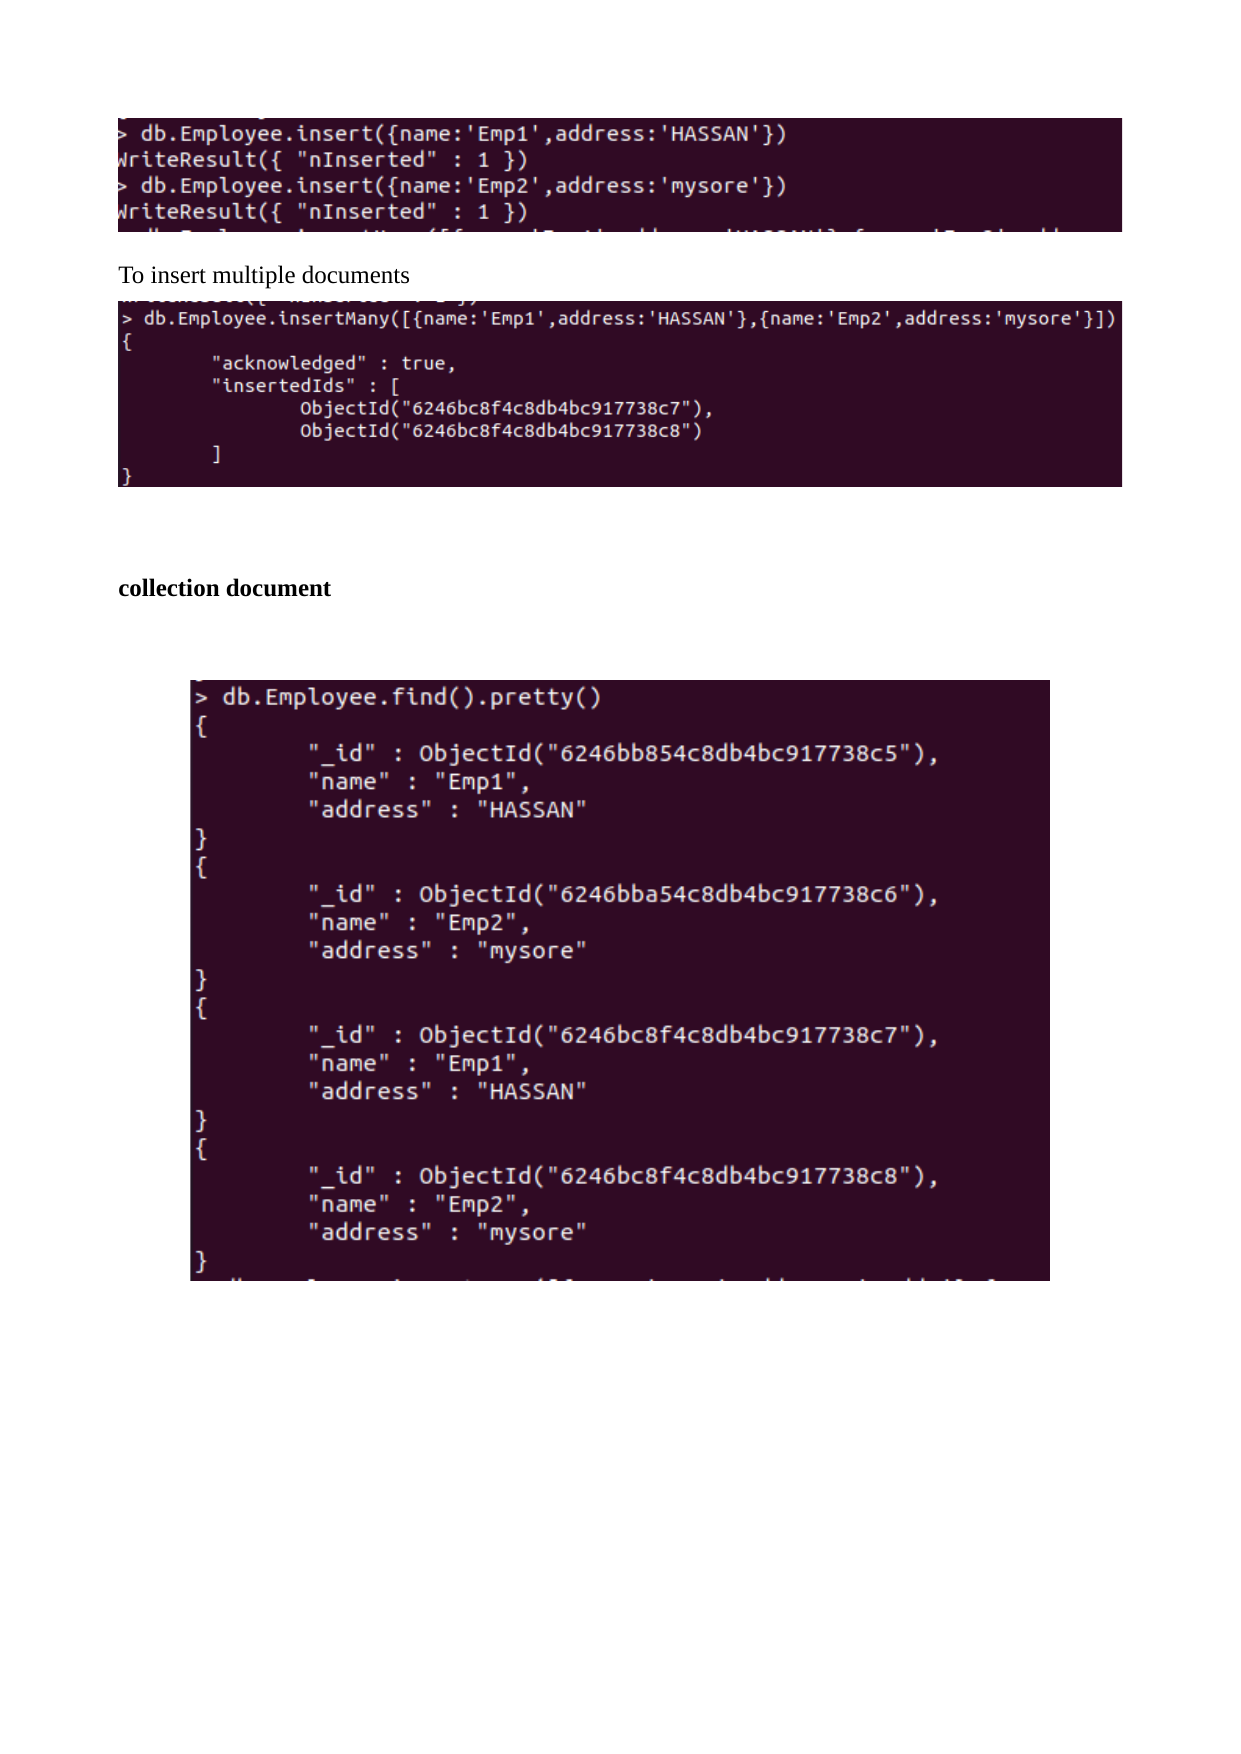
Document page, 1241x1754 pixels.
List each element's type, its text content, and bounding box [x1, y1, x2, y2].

text To insert multiple documents [118, 232, 1122, 289]
text collection document [118, 573, 1122, 631]
